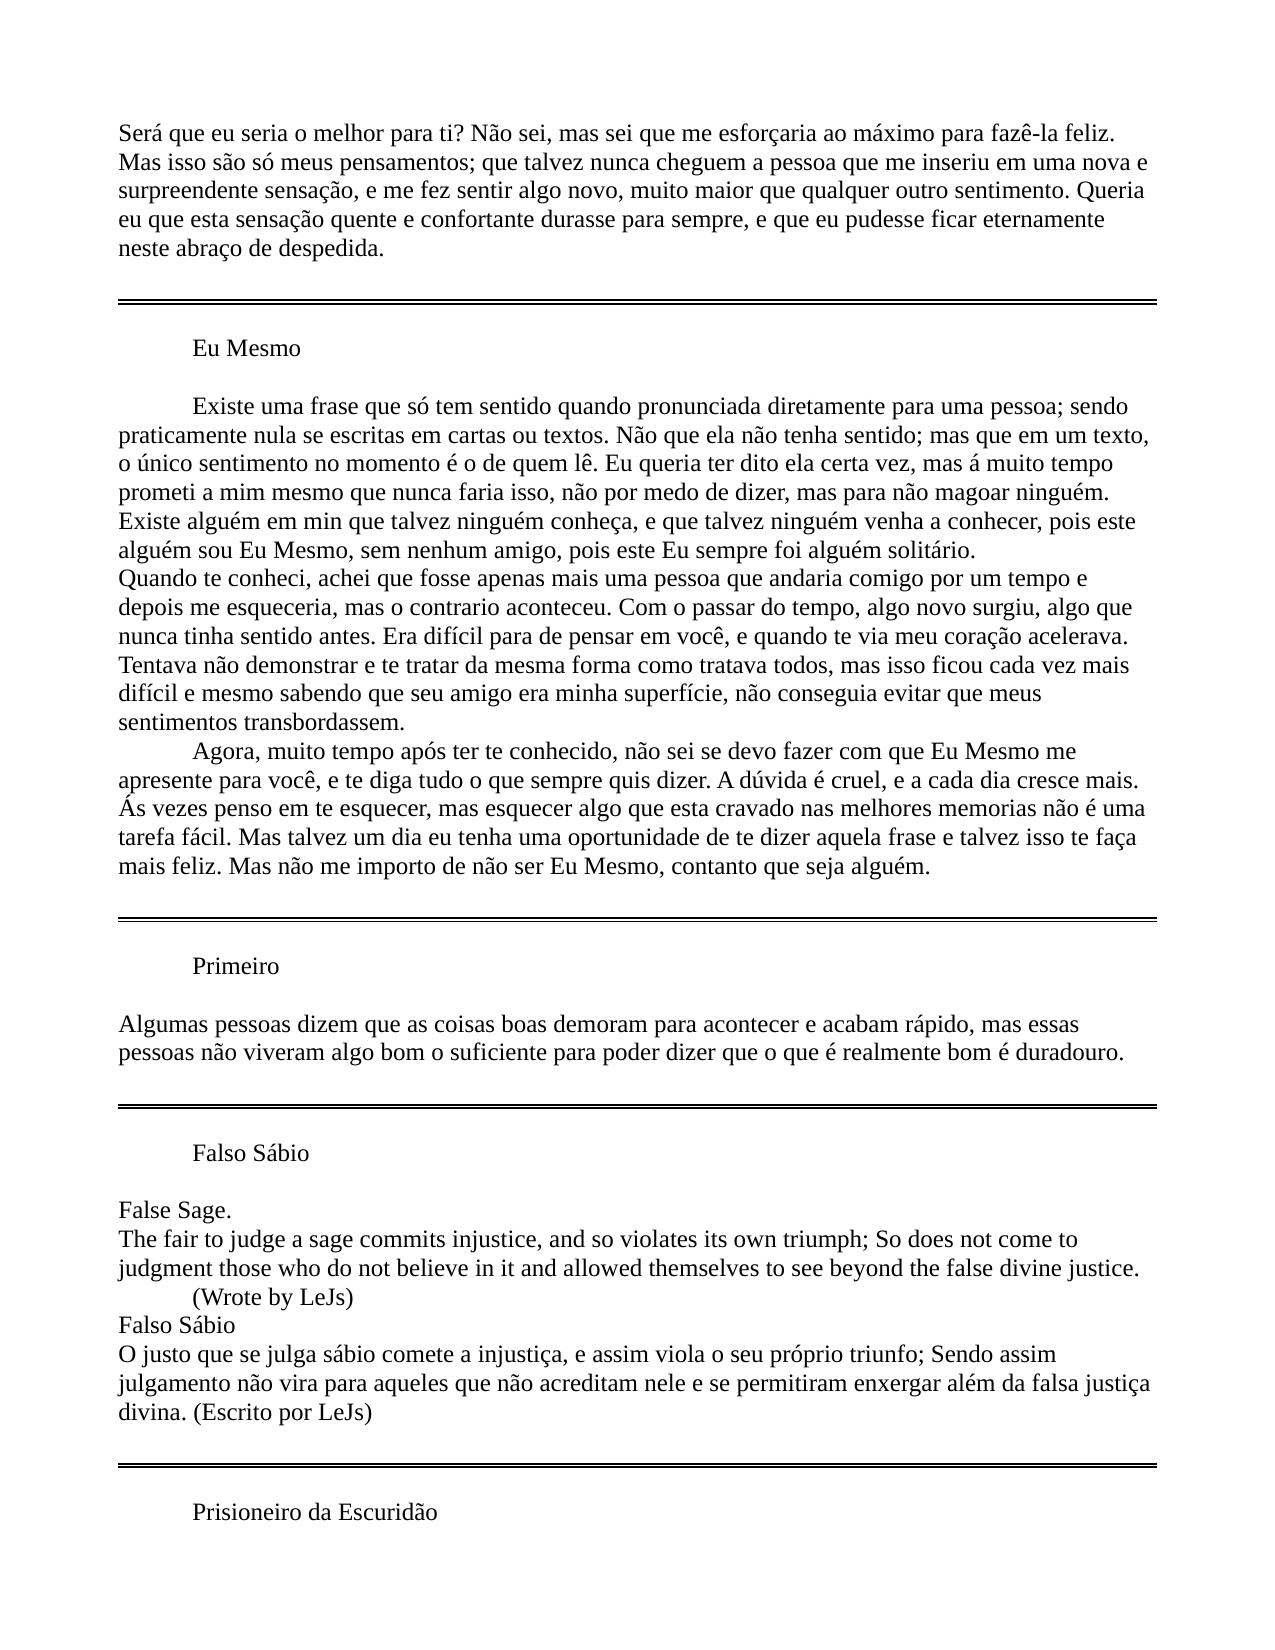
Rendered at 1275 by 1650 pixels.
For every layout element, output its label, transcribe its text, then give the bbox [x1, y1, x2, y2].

text Agora, muito tempo após ter te conhecido, não sei se devo fazer com que Eu Mesmo me apresente para você, e te diga tudo o que sempre quis dizer. A dúvida é cruel, e a cada dia cresce mais. Ás vezes penso em te esquecer, mas esquecer algo que esta cravado nas melhores memorias não é uma tarefa fácil. Mas talvez um dia eu tenha uma oportunidade de te dizer aquela frase e talvez isso te faça mais feliz. Mas não me importo de não ser Eu Mesmo, contanto que seja alguém. [118, 736, 1157, 880]
text Quando te conheci, achei que fosse apenas mais uma pessoa que andaria comigo por um tempo e depois me esqueceria, mas o contrario aconteceu. Com o passar do tempo, algo novo surgiu, algo que nunca tinha sentido antes. Era difícil para de pensar em você, e quando te via meu coração acelerava. Tentava não demonstrar e te tratar da mesma forma como tratava todos, mas isso ficou cada vez mais difícil e mesmo sabendo que seu amigo era minha superfície, não conseguia evitar que meus sentimentos transbordassem. [118, 563, 1157, 736]
text Primeiro [118, 951, 1157, 980]
text Falso Sábio [118, 1138, 1157, 1167]
text False Sage. [118, 1195, 1157, 1224]
text Algumas pessoas dizem que as coisas boas demoram para acontecer e acabam rápido, mas essas pessoas não viveram algo bom o suficiente para poder dizer que o que é realmente bom é duradouro. [118, 1009, 1157, 1066]
text Existe uma frase que só tem sentido quando pronunciada diretamente para uma pessoa; sendo praticamente nula se escritas em cartas ou textos. Não que ela não tenha sentido; mas que em um texto, o único sentimento no momento é o de quem lê. Eu queria ter dito ela certa vez, mas á muito tempo prometi a mim mesmo que nunca faria isso, não por medo de dizer, mas para não magoar ninguém. Existe alguém em min que talvez ninguém conheça, e que talvez ninguém venha a conhecer, pois este alguém sou Eu Mesmo, sem nenhum amigo, pois este Eu sempre foi alguém solitário. [118, 391, 1157, 563]
text Será que eu seria o melhor para ti? Não sei, mas sei que me esforçaria ao máximo para fazê-la feliz. Mas isso são só meus pensamentos; que talvez nunca cheguem a pessoa que me inseriu em uma nova e surpreendente sensação, e me fez sentir algo novo, muito maior que qualquer outro sentimento. Queria eu que esta sensação quente e confortante durasse para sempre, e que eu pudesse ficar eternamente neste abraço de despedida. [118, 118, 1157, 262]
text Prisioneiro da Escuridão [118, 1497, 1157, 1526]
text The fair to judge a sage commits injustice, and so violates its own triumph; So does not come to judgment those who do not believe in it and allowed themselves to see beyond the false divine justice. (Wrote by LeJs) [118, 1224, 1157, 1310]
text Falso Sábio [118, 1310, 1157, 1339]
text O justo que se julga sábio comete a injustiça, e assim viola o seu próprio triunfo; Sendo assim julgamento não vira para aqueles que não acreditam nele e se permitiram enxergar além da falsa justiça divina. (Escrito por LeJs) [118, 1339, 1157, 1425]
text Eu Mesmo [118, 333, 1157, 362]
